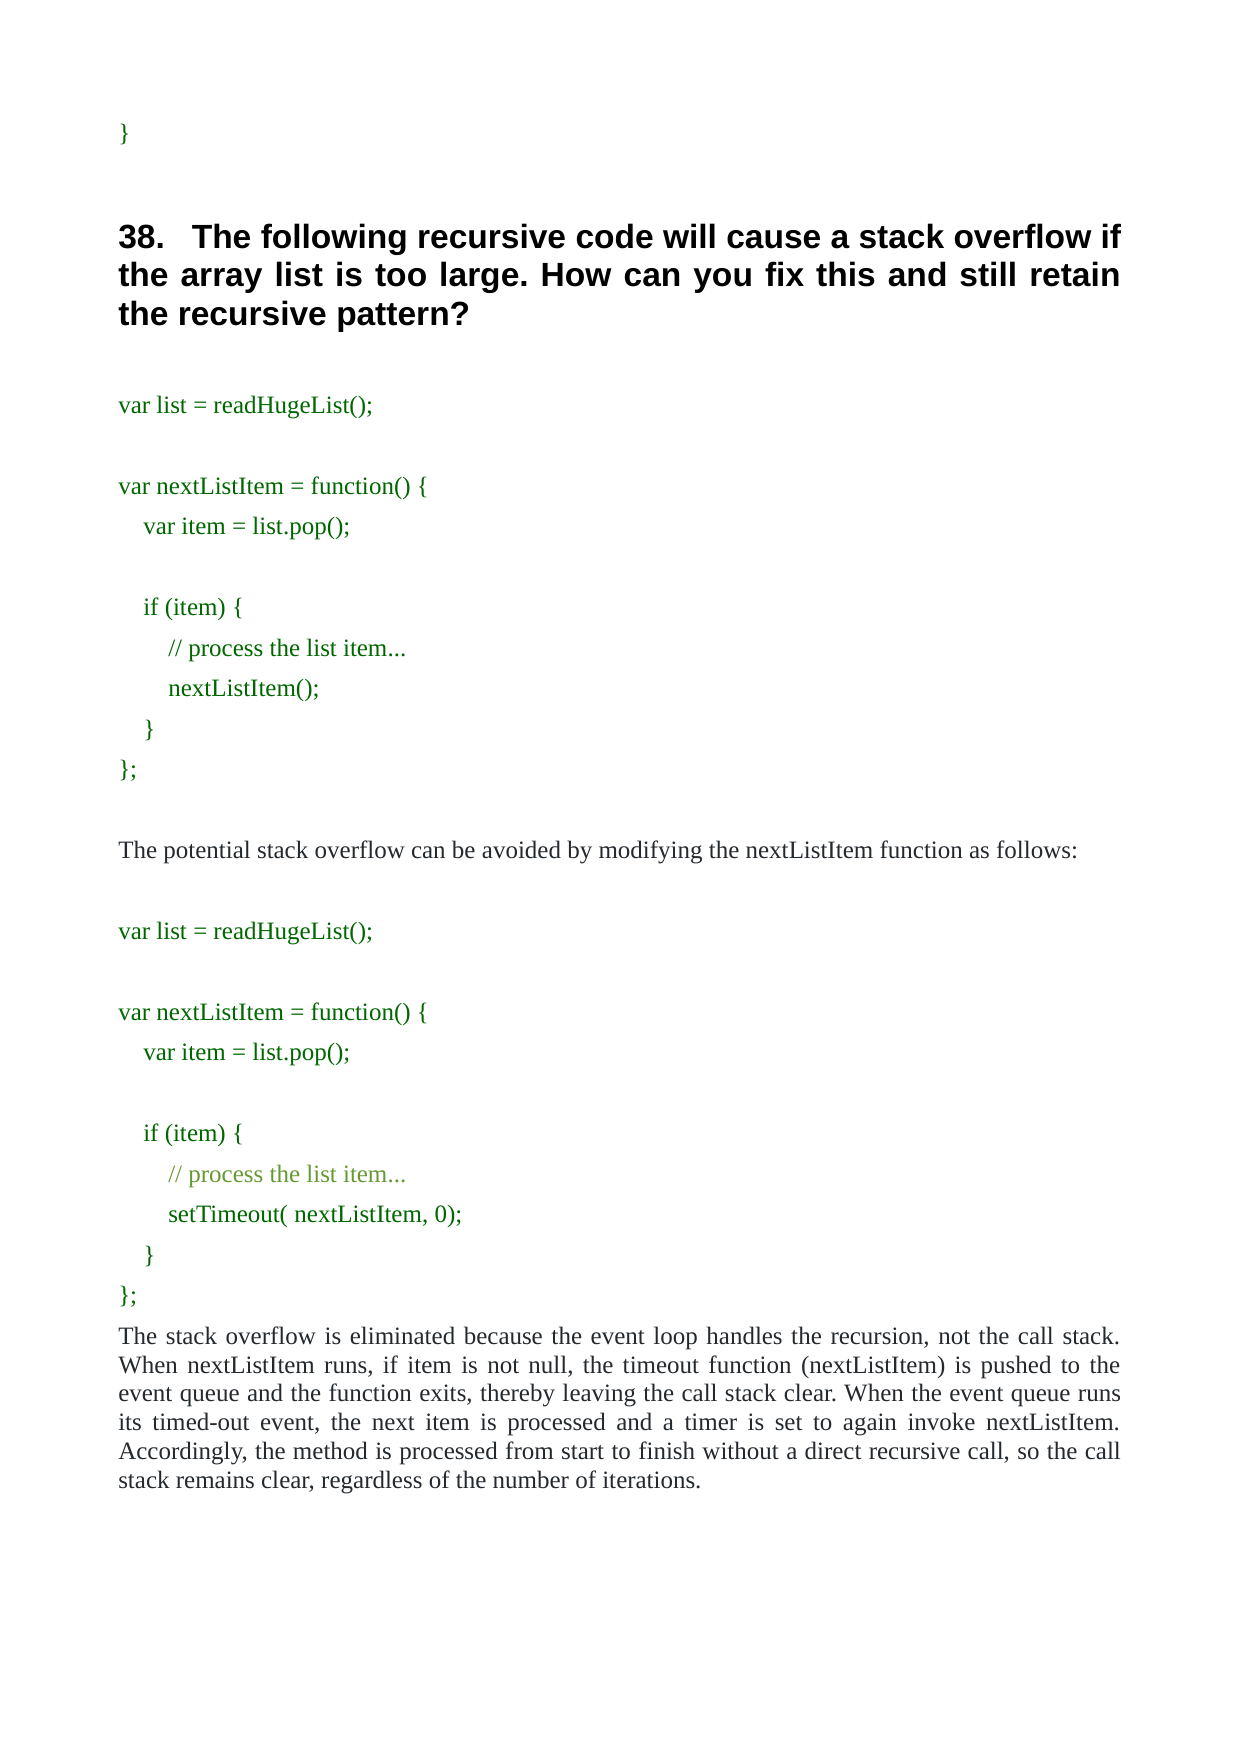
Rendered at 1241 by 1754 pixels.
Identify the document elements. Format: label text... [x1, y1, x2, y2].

text var nextListItem = function() { [118, 997, 1122, 1026]
text // process the list item... [118, 633, 1122, 662]
text }; [118, 1280, 1122, 1309]
text } [118, 714, 1122, 743]
text var item = list.pop(); [118, 511, 1122, 540]
text nextListItem(); [118, 673, 1122, 702]
text The stack overflow is eliminated because the event loop handles the recursion, not the call stack. When nextListItem runs, if item is not null, the timeout function (nextListItem) is pushed to the event queue and the function exits, thereby leaving the call stack clear. When the event queue runs its timed-out event, the next item is processed and a timer is set to again invoke nextListItem. Accordingly, the method is processed from start to finish without a direct recursive call, so the call stack remains clear, regardless of the number of iterations. [118, 1321, 1122, 1493]
text var list = readHugeList(); [118, 390, 1122, 419]
text if (item) { [118, 592, 1122, 621]
subtitle The following recursive code will cause a stack overflow if the array list is too large. How can you fix this and still retain the recursive pattern? [118, 216, 1122, 332]
text The potential stack overflow can be avoided by modifying the nextListItem function as follows: [118, 835, 1122, 864]
text var item = list.pop(); [118, 1037, 1122, 1066]
text } [118, 1240, 1122, 1269]
text }; [118, 754, 1122, 783]
text var list = readHugeList(); [118, 916, 1122, 944]
text } [118, 118, 1122, 147]
text // process the list item... [118, 1159, 1122, 1188]
text if (item) { [118, 1118, 1122, 1147]
text var nextListItem = function() { [118, 471, 1122, 499]
text setTimeout( nextListItem, 0); [118, 1199, 1122, 1228]
